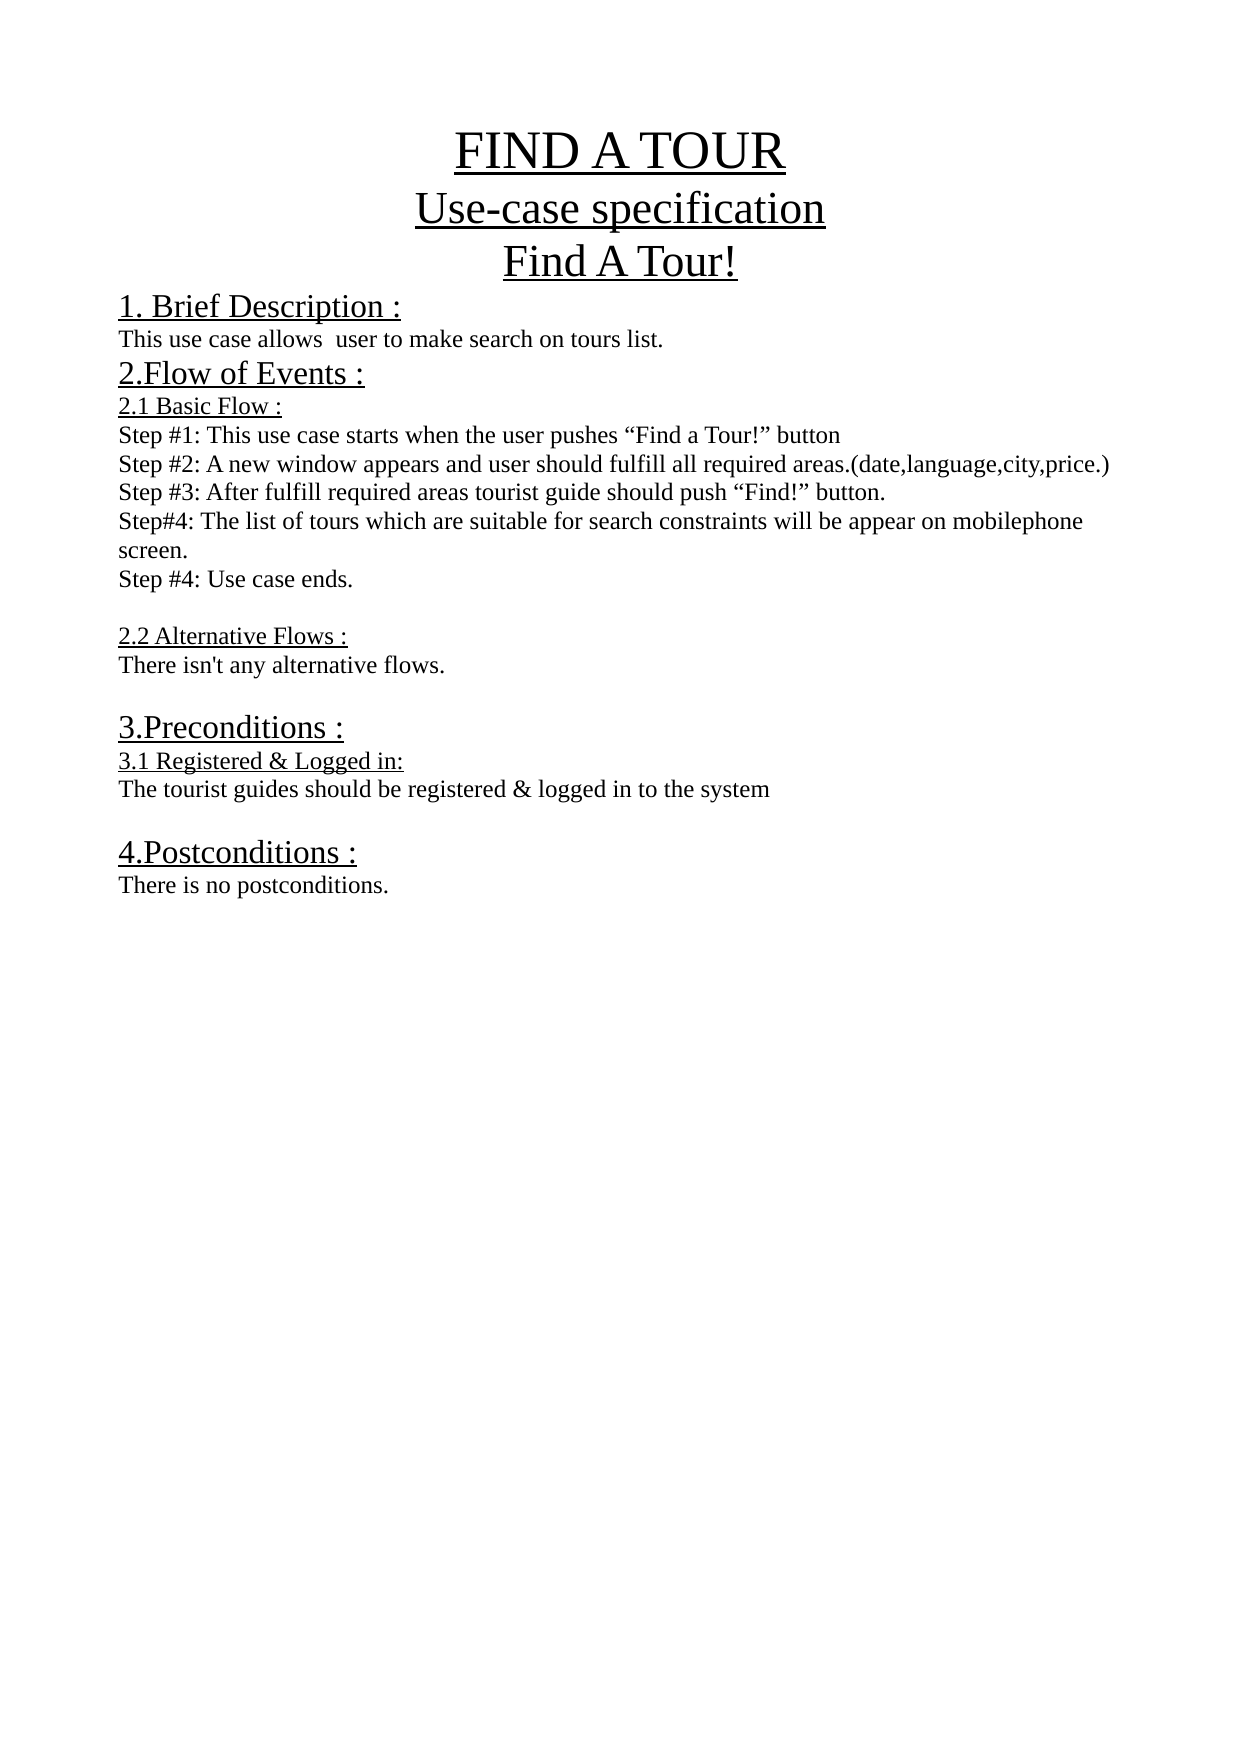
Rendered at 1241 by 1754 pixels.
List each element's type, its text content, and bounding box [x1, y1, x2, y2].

text 4.Postconditions : [118, 832, 1122, 870]
text The tourist guides should be registered & logged in to the system [118, 774, 1122, 803]
text There isn't any alternative flows. [118, 650, 1122, 679]
text 3.1 Registered & Logged in: [118, 746, 1122, 774]
text 2.1 Basic Flow : [118, 391, 1122, 420]
text Find A Tour! [118, 233, 1122, 286]
text Step #4: Use case ends. [118, 564, 1122, 592]
text Step #2: A new window appears and user should fulfill all required areas.(date,language,city,price.) [118, 449, 1122, 477]
text Step #1: This use case starts when the user pushes “Find a Tour!” button [118, 420, 1122, 449]
text 1. Brief Description : [118, 286, 1122, 324]
text FIND A TOUR [118, 118, 1122, 180]
text 2.Flow of Events : [118, 353, 1122, 391]
text There is no postconditions. [118, 870, 1122, 899]
text Step #3: After fulfill required areas tourist guide should push “Find!” button. [118, 477, 1122, 506]
text 2.2 Alternative Flows : [118, 621, 1122, 650]
text Use-case specification [118, 180, 1122, 233]
text Step#4: The list of tours which are suitable for search constraints will be appear on mobilephone screen. [118, 506, 1122, 564]
text 3.Preconditions : [118, 707, 1122, 746]
text This use case allows user to make search on tours list. [118, 324, 1122, 353]
